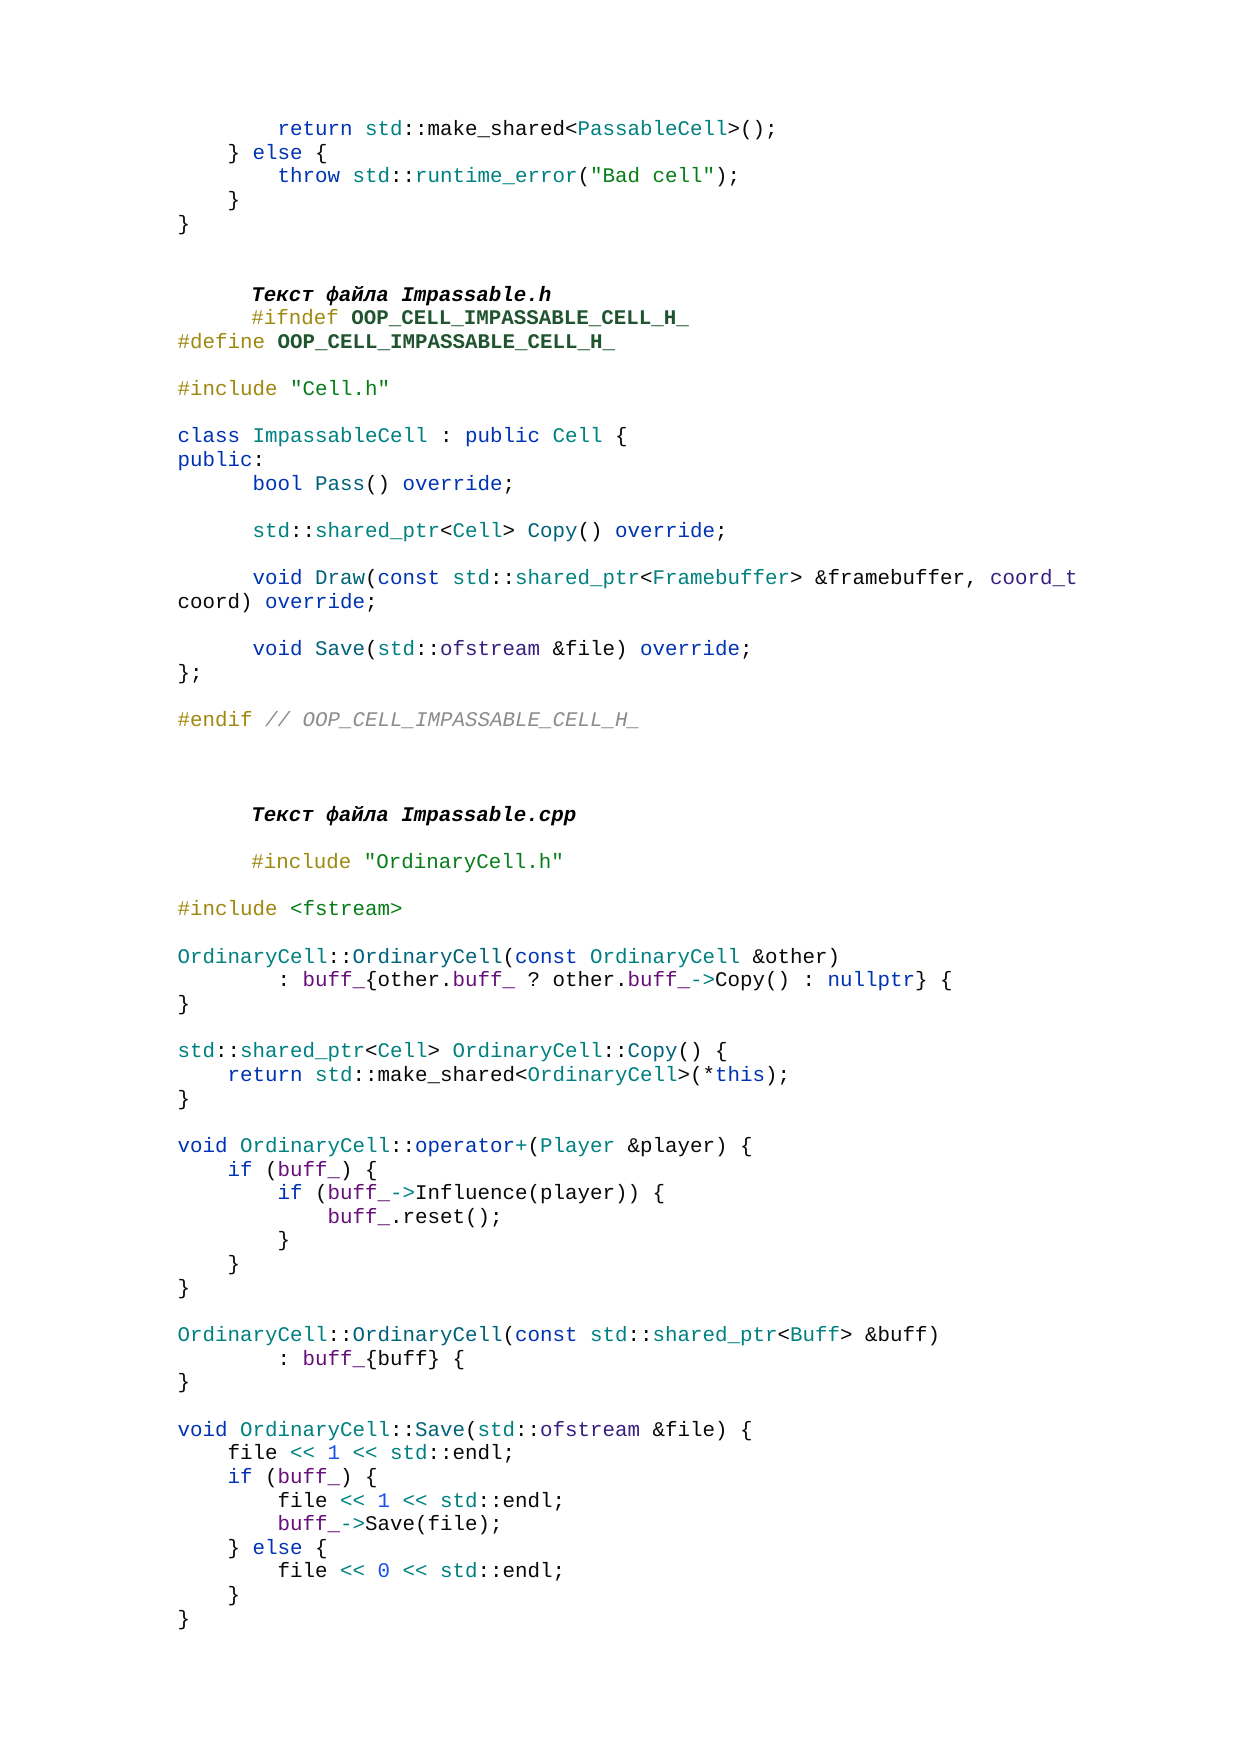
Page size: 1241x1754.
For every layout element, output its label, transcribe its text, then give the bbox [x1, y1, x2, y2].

text Текст файла Impassable.h [177, 284, 1152, 307]
text return std::make_shared<PassableCell>(); } else { throw std::runtime_error("Bad cell"); } } [177, 118, 1152, 260]
text #ifndef OOP_CELL_IMPASSABLE_CELL_H_ #define OOP_CELL_IMPASSABLE_CELL_H_ #include "Cell.h" class ImpassableCell : public Cell { public: bool Pass() override; std::shared_ptr<Cell> Copy() override; void Draw(const std::shared_ptr<Framebuffer> &framebuffer, coord_t coord) override; void Save(std::ofstream &file) override; }; #endif // OOP_CELL_IMPASSABLE_CELL_H_ [177, 307, 1152, 780]
text #include "OrdinaryCell.h" #include <fstream> OrdinaryCell::OrdinaryCell(const OrdinaryCell &other) : buff_{other.buff_ ? other.buff_->Copy() : nullptr} { } std::shared_ptr<Cell> OrdinaryCell::Copy() { return std::make_shared<OrdinaryCell>(*this); } void OrdinaryCell::operator+(Player &player) { if (buff_) { if (buff_->Influence(player)) { buff_.reset(); } } } OrdinaryCell::OrdinaryCell(const std::shared_ptr<Buff> &buff) : buff_{buff} { } void OrdinaryCell::Save(std::ofstream &file) { file << 1 << std::endl; if (buff_) { file << 1 << std::endl; buff_->Save(file); } else { file << 0 << std::endl; } } [177, 851, 1152, 1631]
text Текст файла Impassable.cpp [177, 804, 1152, 827]
